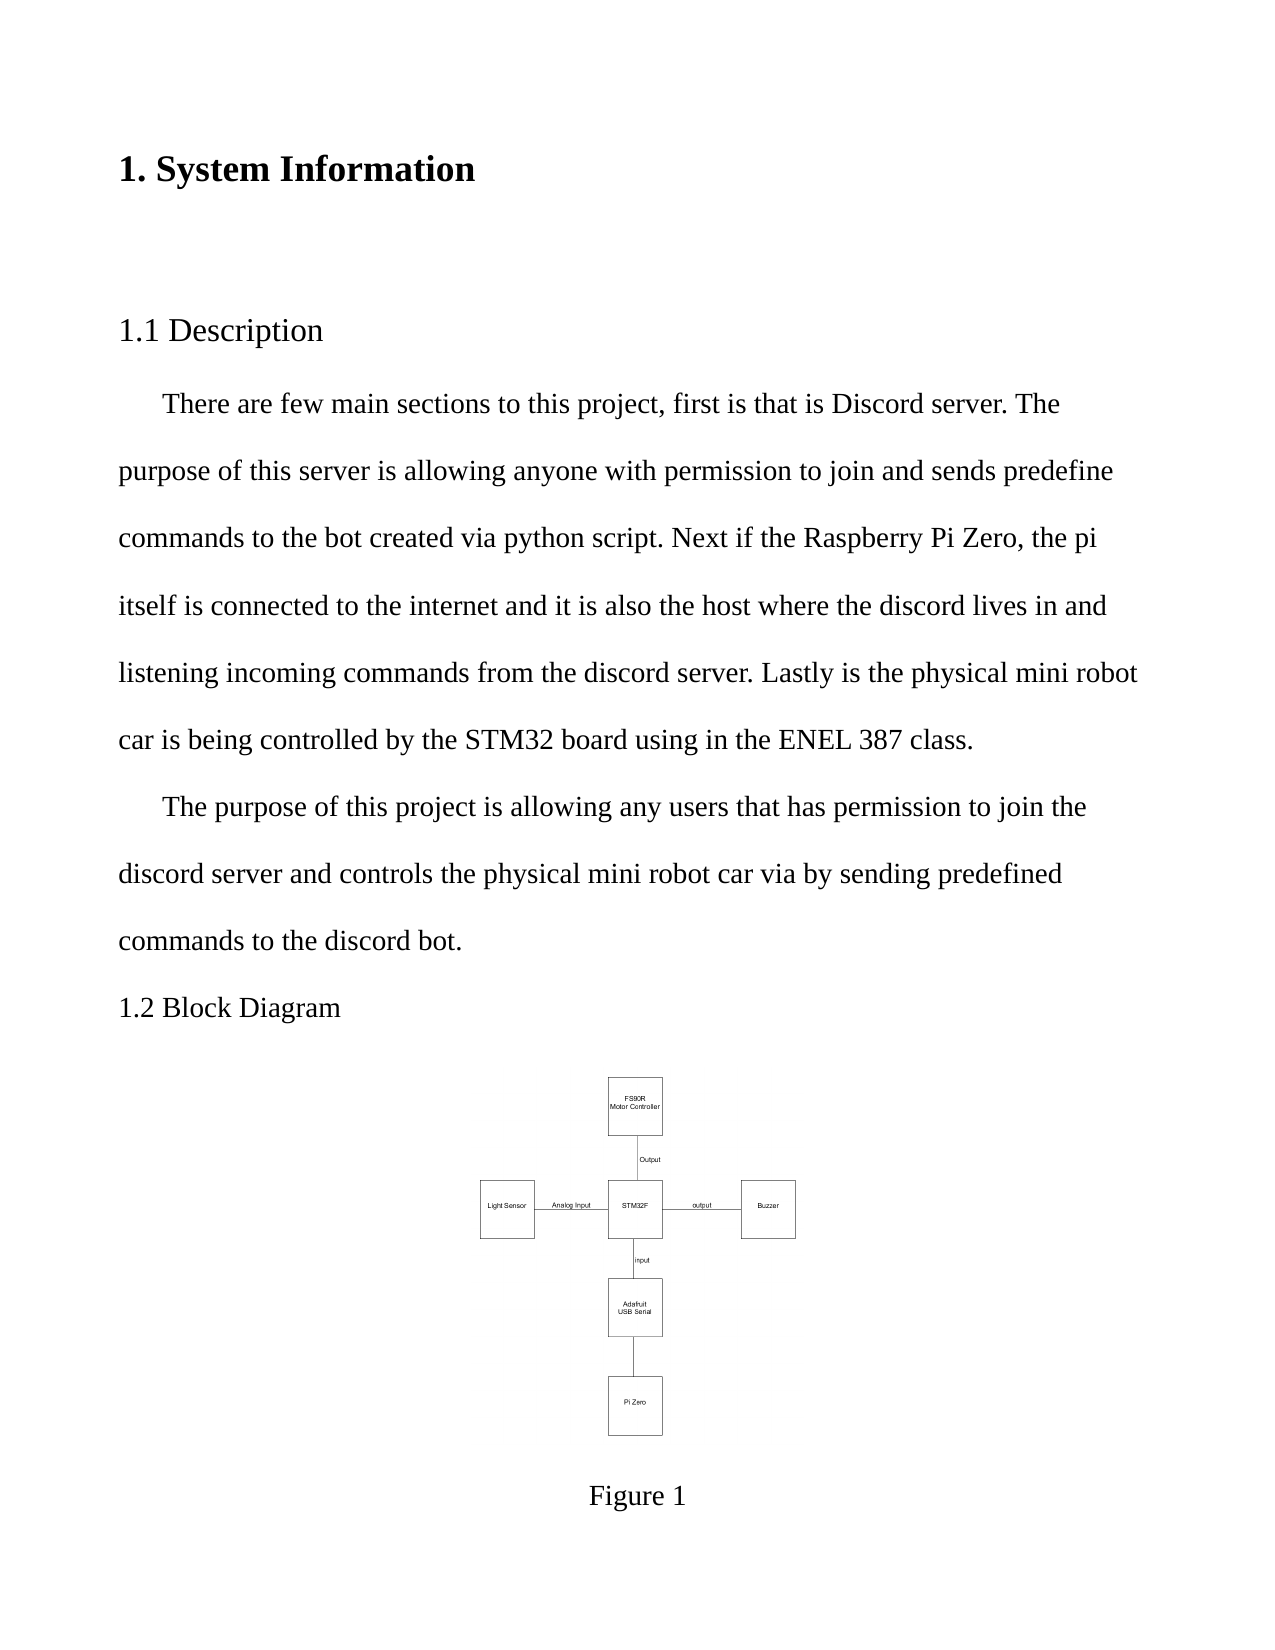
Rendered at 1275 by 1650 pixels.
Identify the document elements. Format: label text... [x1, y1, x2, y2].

text 1.1 Description [118, 310, 1157, 348]
picture [471, 1067, 805, 1445]
text 1.2 Block Diagram [118, 990, 1157, 1024]
text 1. System Information [118, 147, 1157, 190]
text The purpose of this project is allowing any users that has permission to join the discord server and controls the physical mini robot car via by sending predefined commands to the discord bot. [118, 789, 1157, 957]
text Figure 1 [118, 1057, 1157, 1511]
text There are few main sections to this project, first is that is Discord server. The purpose of this server is allowing anyone with permission to join and sends predefine commands to the bot created via python script. Next if the Raspberry Pi Zero, the pi itself is connected to the internet and it is also the host where the discord lives in and listening incoming commands from the discord server. Lastly is the physical mini robot car is being controlled by the STM32 board using in the ENEL 387 class. [118, 386, 1157, 755]
